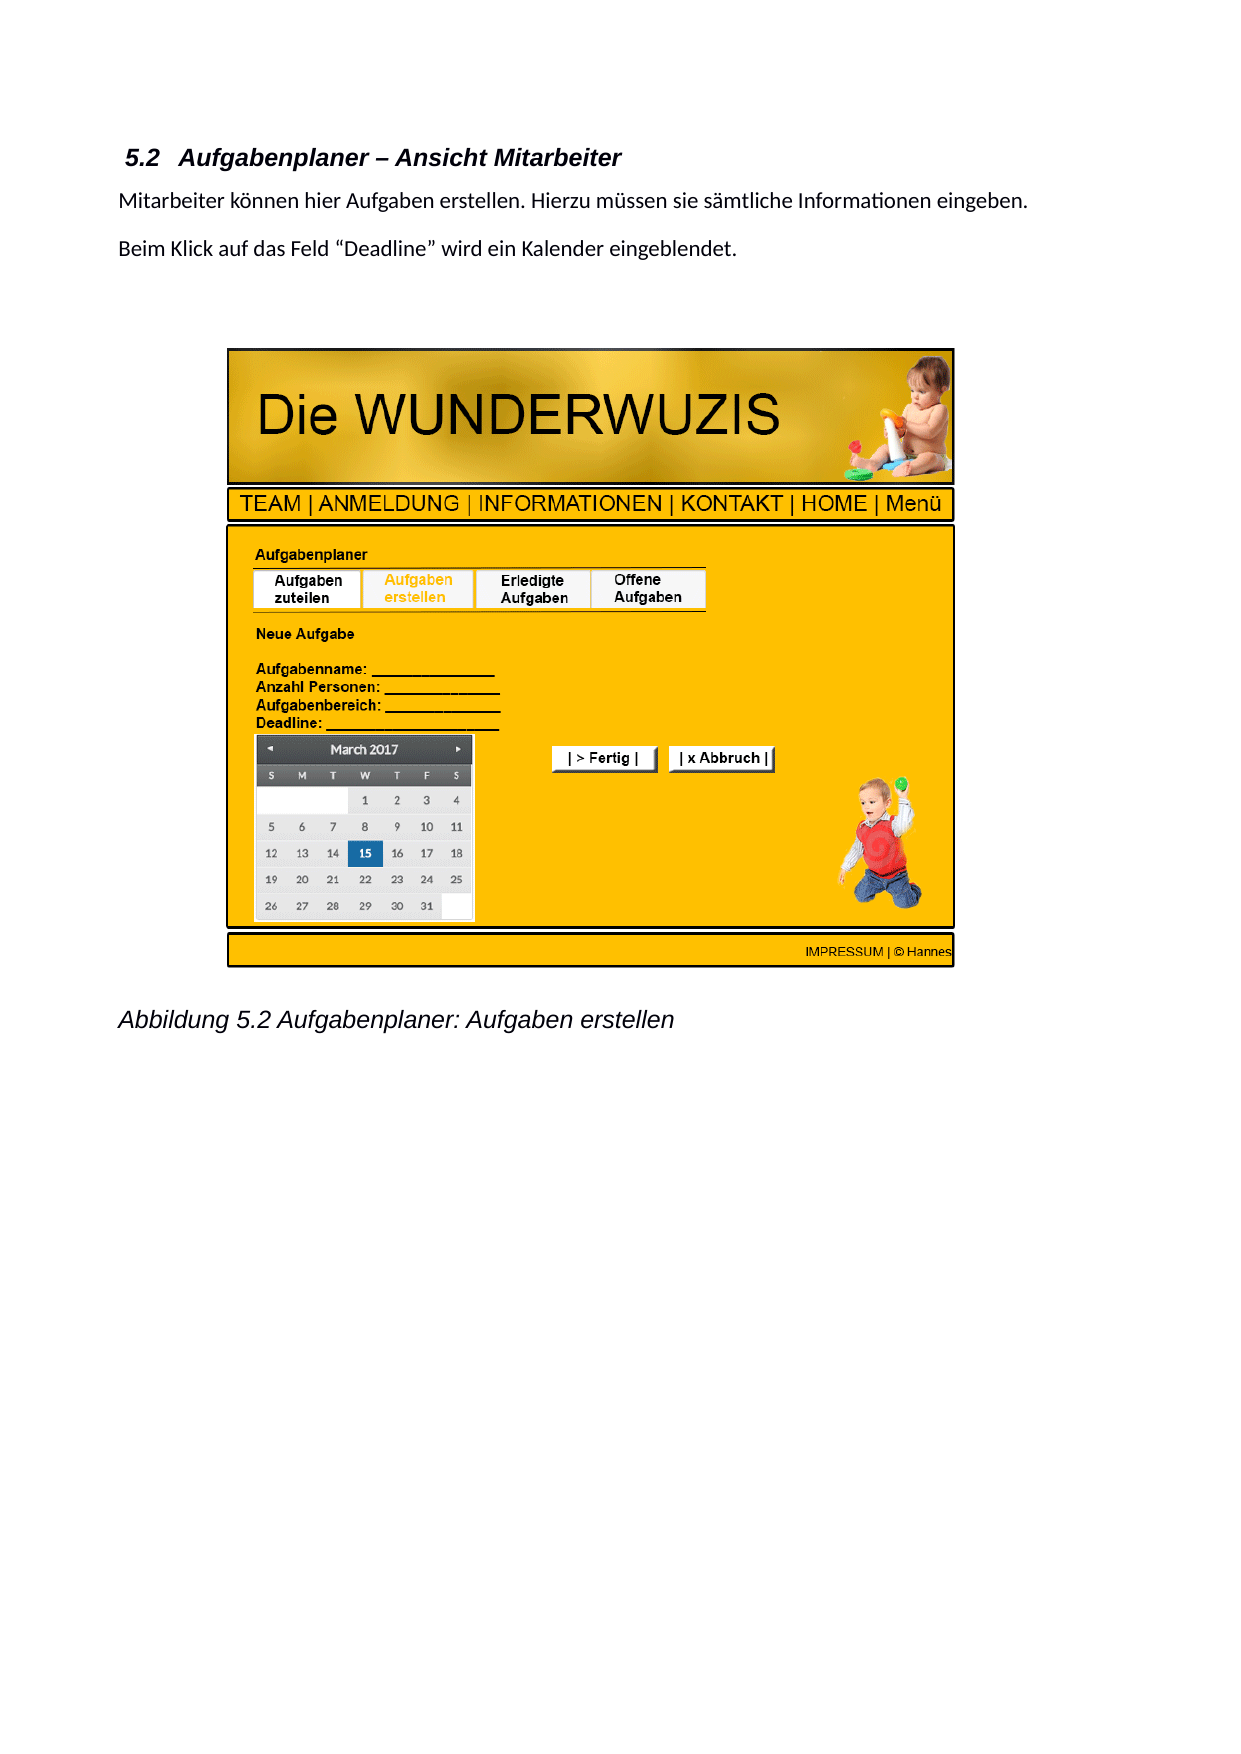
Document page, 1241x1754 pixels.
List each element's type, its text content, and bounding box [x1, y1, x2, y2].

text Abbildung 5.2 Aufgabenplaner: Aufgaben erstellen [118, 1004, 1063, 1034]
text Mitarbeiter können hier Aufgaben erstellen. Hierzu müssen sie sämtliche Informationen eingeben. [118, 186, 1122, 214]
text Beim Klick auf das Feld “Deadline” wird ein Kalender eingeblendet. [118, 234, 1122, 262]
picture [118, 295, 1064, 1004]
subtitle Aufgabenplaner – Ansicht Mitarbeiter [118, 143, 1122, 172]
